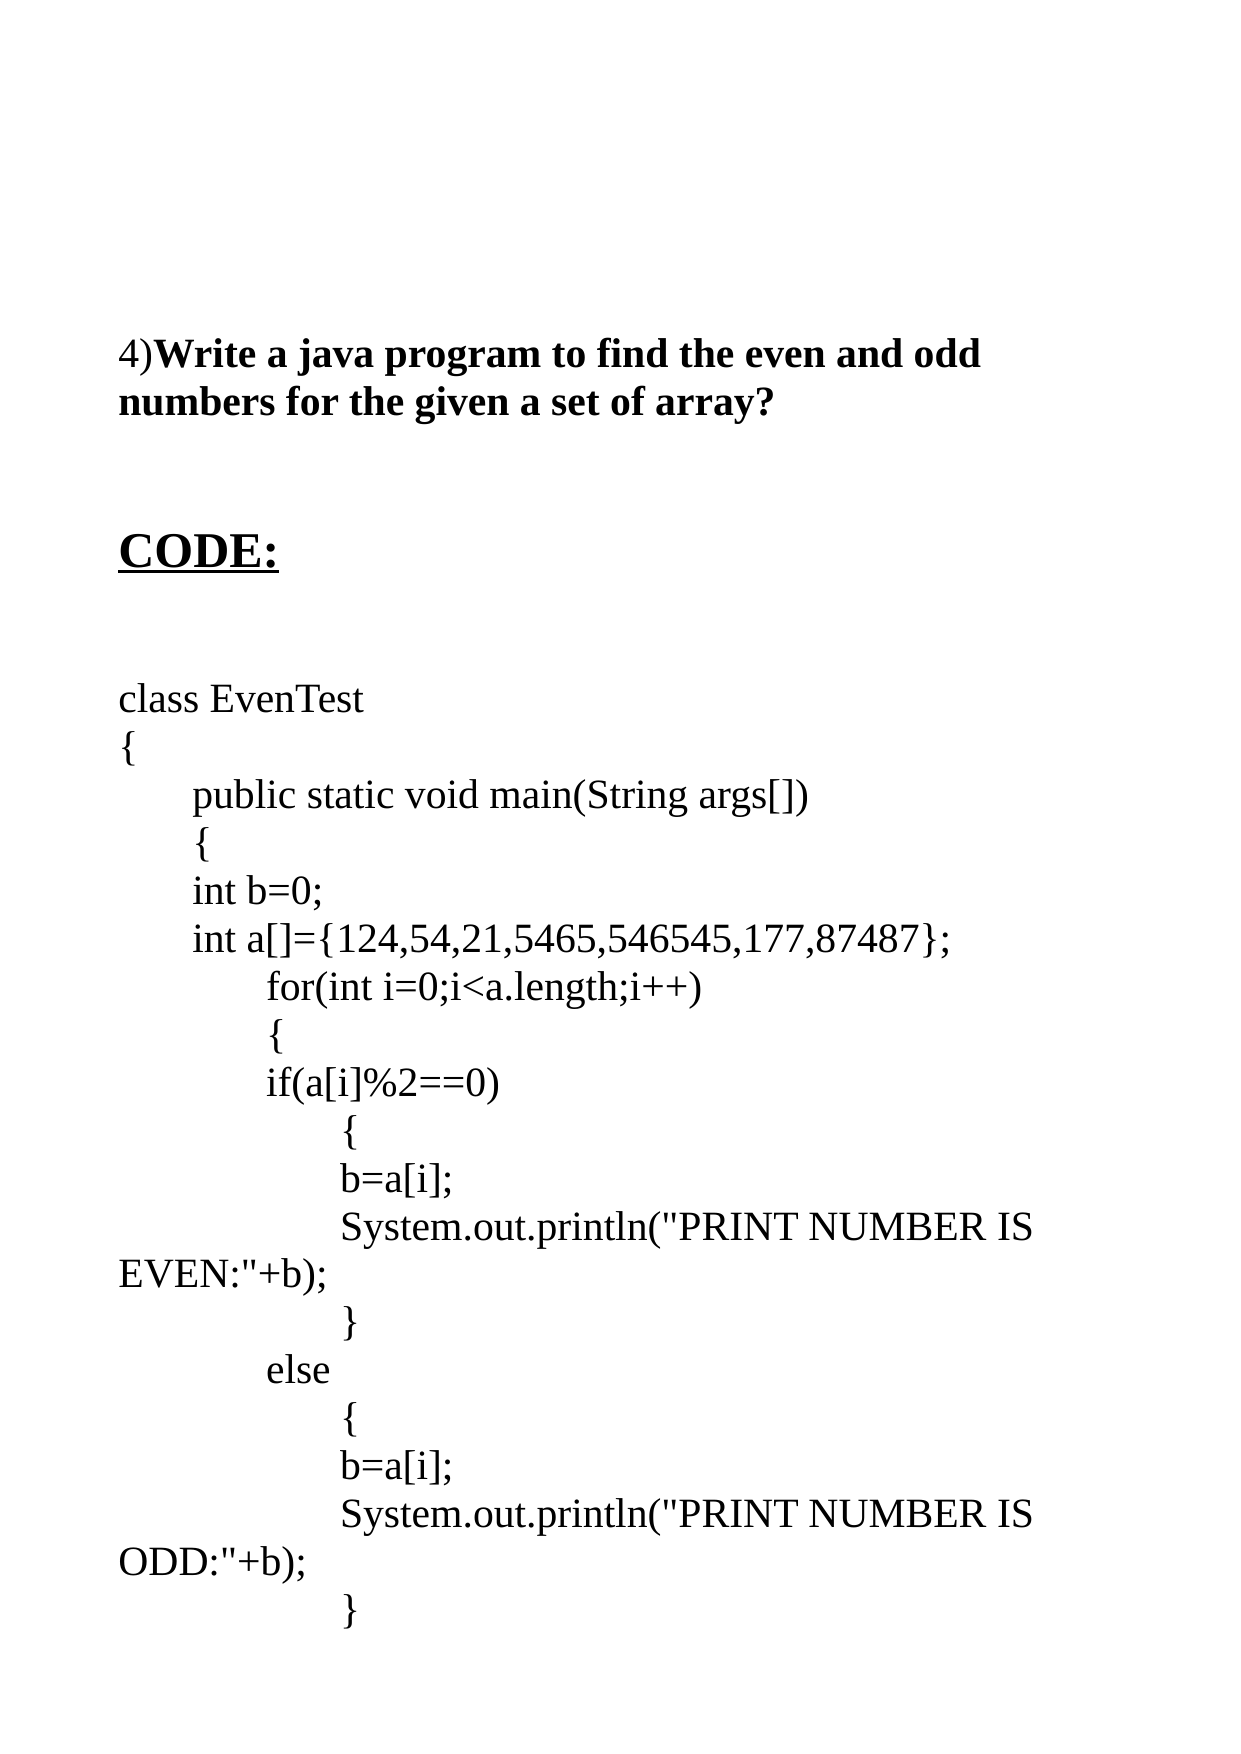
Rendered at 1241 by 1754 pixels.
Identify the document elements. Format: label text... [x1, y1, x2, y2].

text if(a[i]%2==0) [118, 1057, 1122, 1105]
text int a[]={124,54,21,5465,546545,177,87487}; [118, 913, 1122, 961]
text public static void main(String args[]) [118, 770, 1122, 818]
text int b=0; [118, 866, 1122, 913]
text { [118, 1393, 1122, 1441]
text System.out.println("PRINT NUMBER IS EVEN:"+b); [118, 1201, 1122, 1297]
text class EvenTest [118, 674, 1122, 722]
text } [118, 1584, 1122, 1632]
text b=a[i]; [118, 1153, 1122, 1201]
text { [118, 1009, 1122, 1057]
text { [118, 722, 1122, 770]
text { [118, 1105, 1122, 1153]
text System.out.println("PRINT NUMBER IS ODD:"+b); [118, 1488, 1122, 1584]
text CODE: [118, 521, 1122, 578]
text { [118, 818, 1122, 866]
text else [118, 1345, 1122, 1393]
text for(int i=0;i<a.length;i++) [118, 961, 1122, 1009]
text b=a[i]; [118, 1441, 1122, 1488]
text 4)Write a java program to find the even and odd numbers for the given a set of array? [118, 329, 1122, 425]
text } [118, 1297, 1122, 1345]
